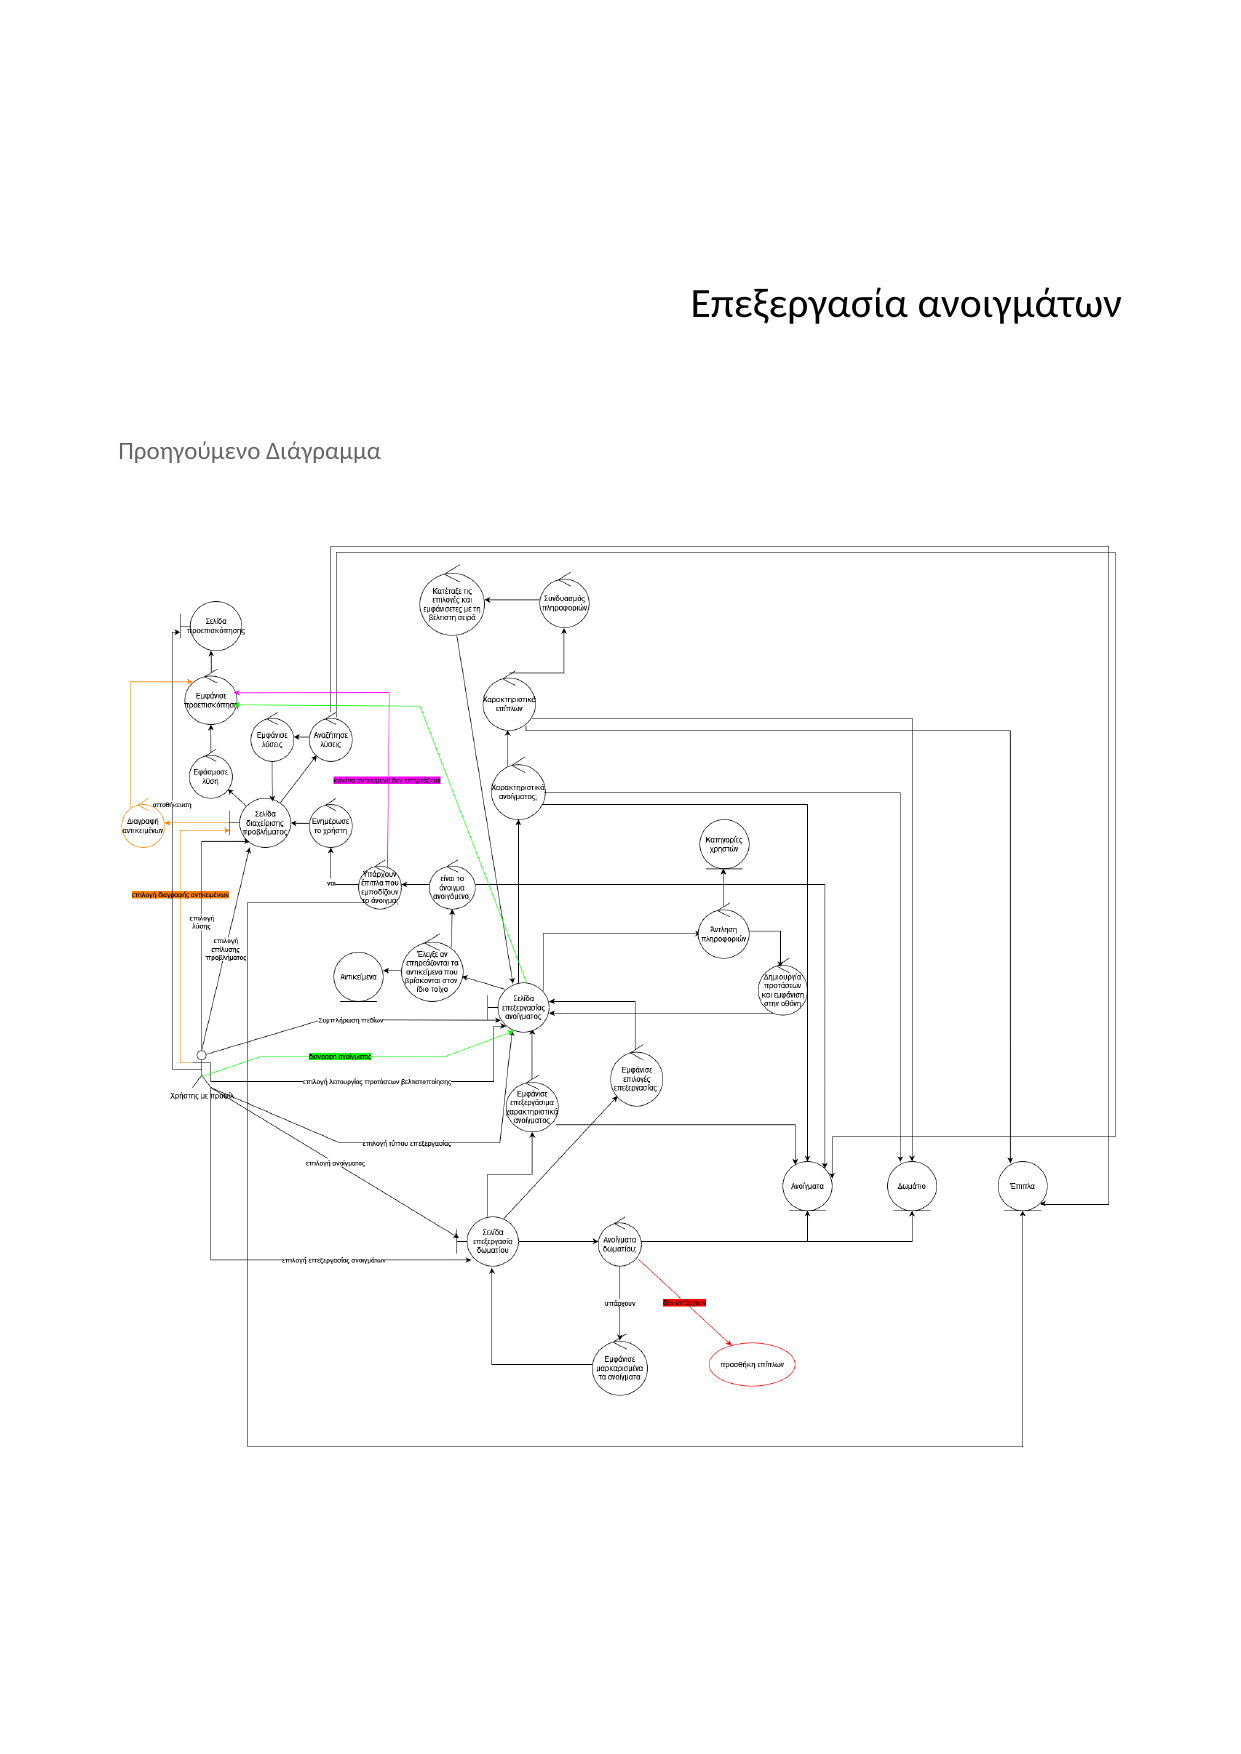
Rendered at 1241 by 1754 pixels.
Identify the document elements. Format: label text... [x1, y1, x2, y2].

text Επεξεργασία ανοιγμάτων [118, 277, 1122, 327]
picture [118, 539, 1123, 1455]
text Προηγούμενο Διάγραμμα [118, 435, 1122, 466]
